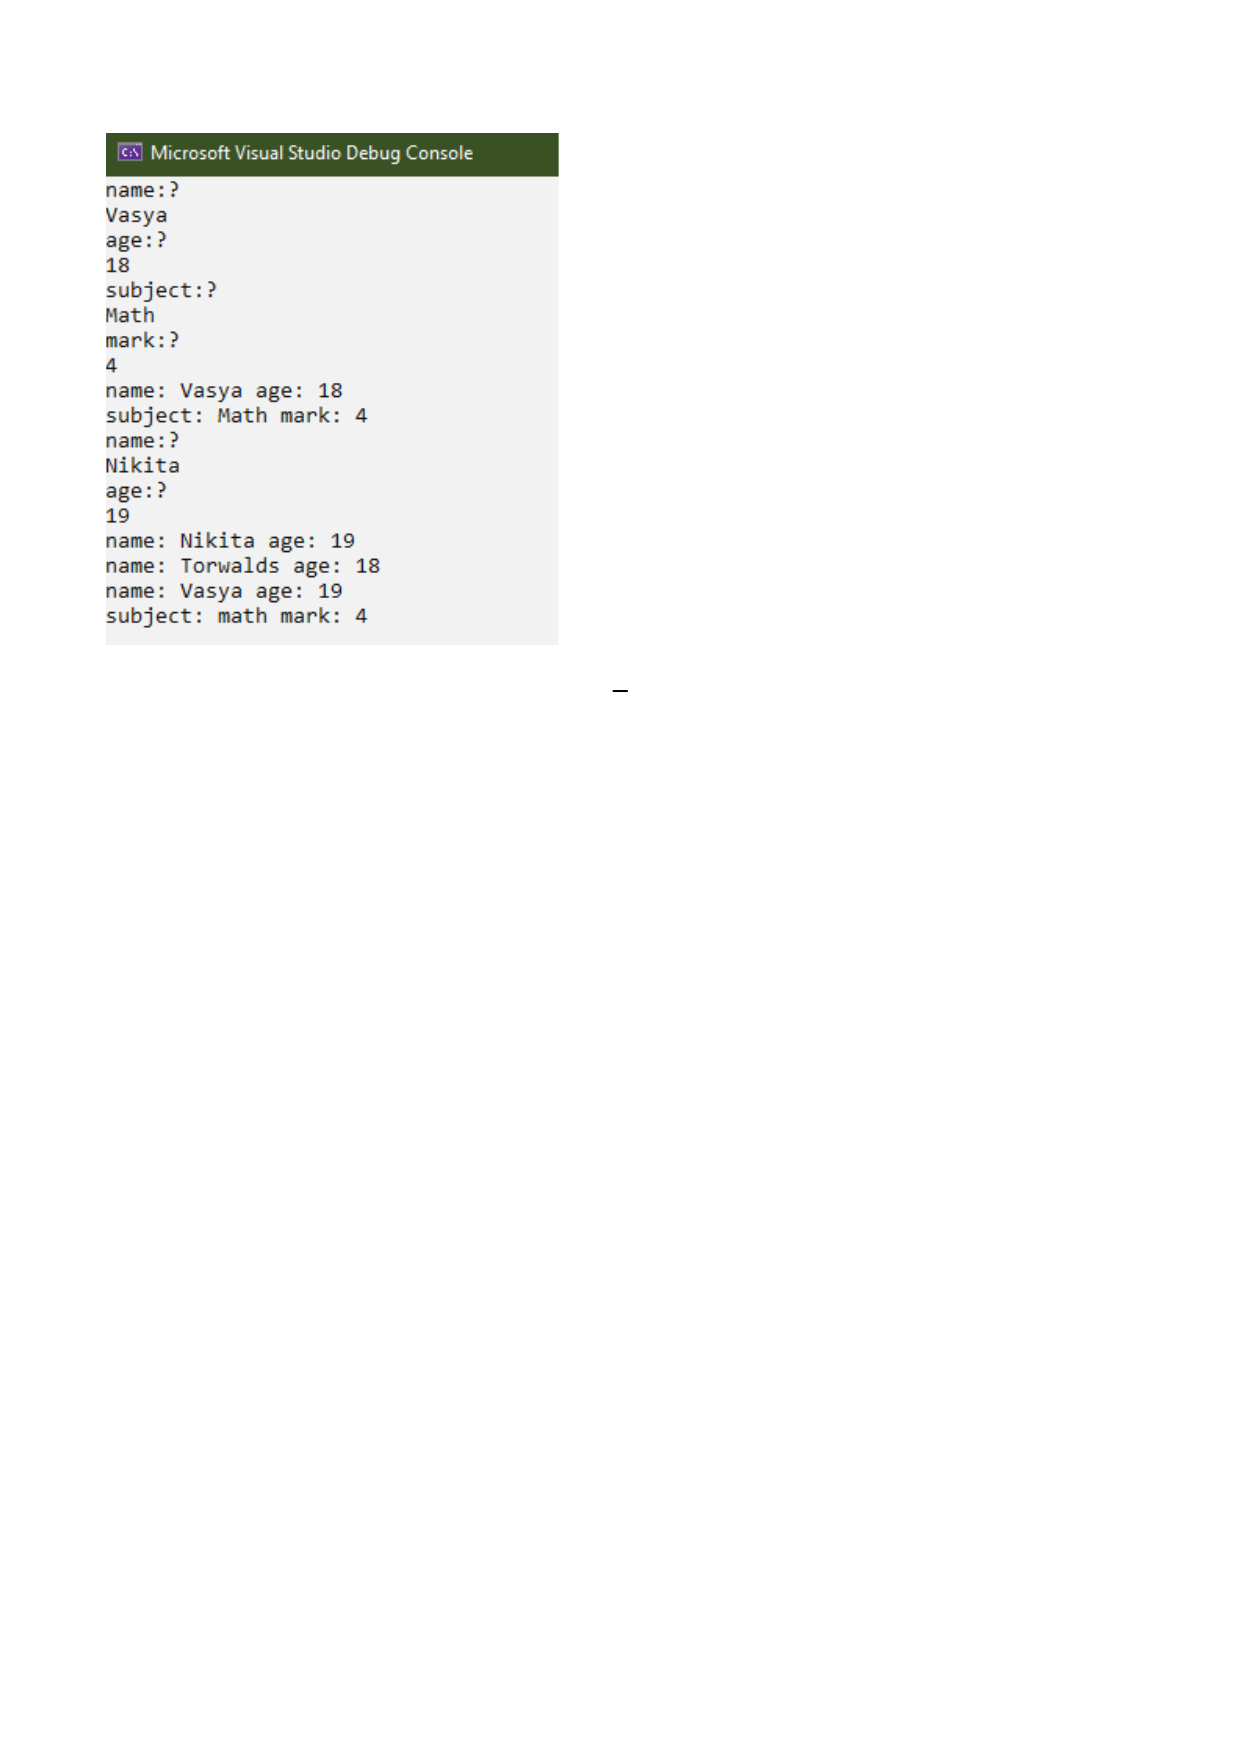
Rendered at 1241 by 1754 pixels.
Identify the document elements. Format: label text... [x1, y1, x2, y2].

text _ [118, 118, 1122, 695]
picture [106, 133, 559, 645]
